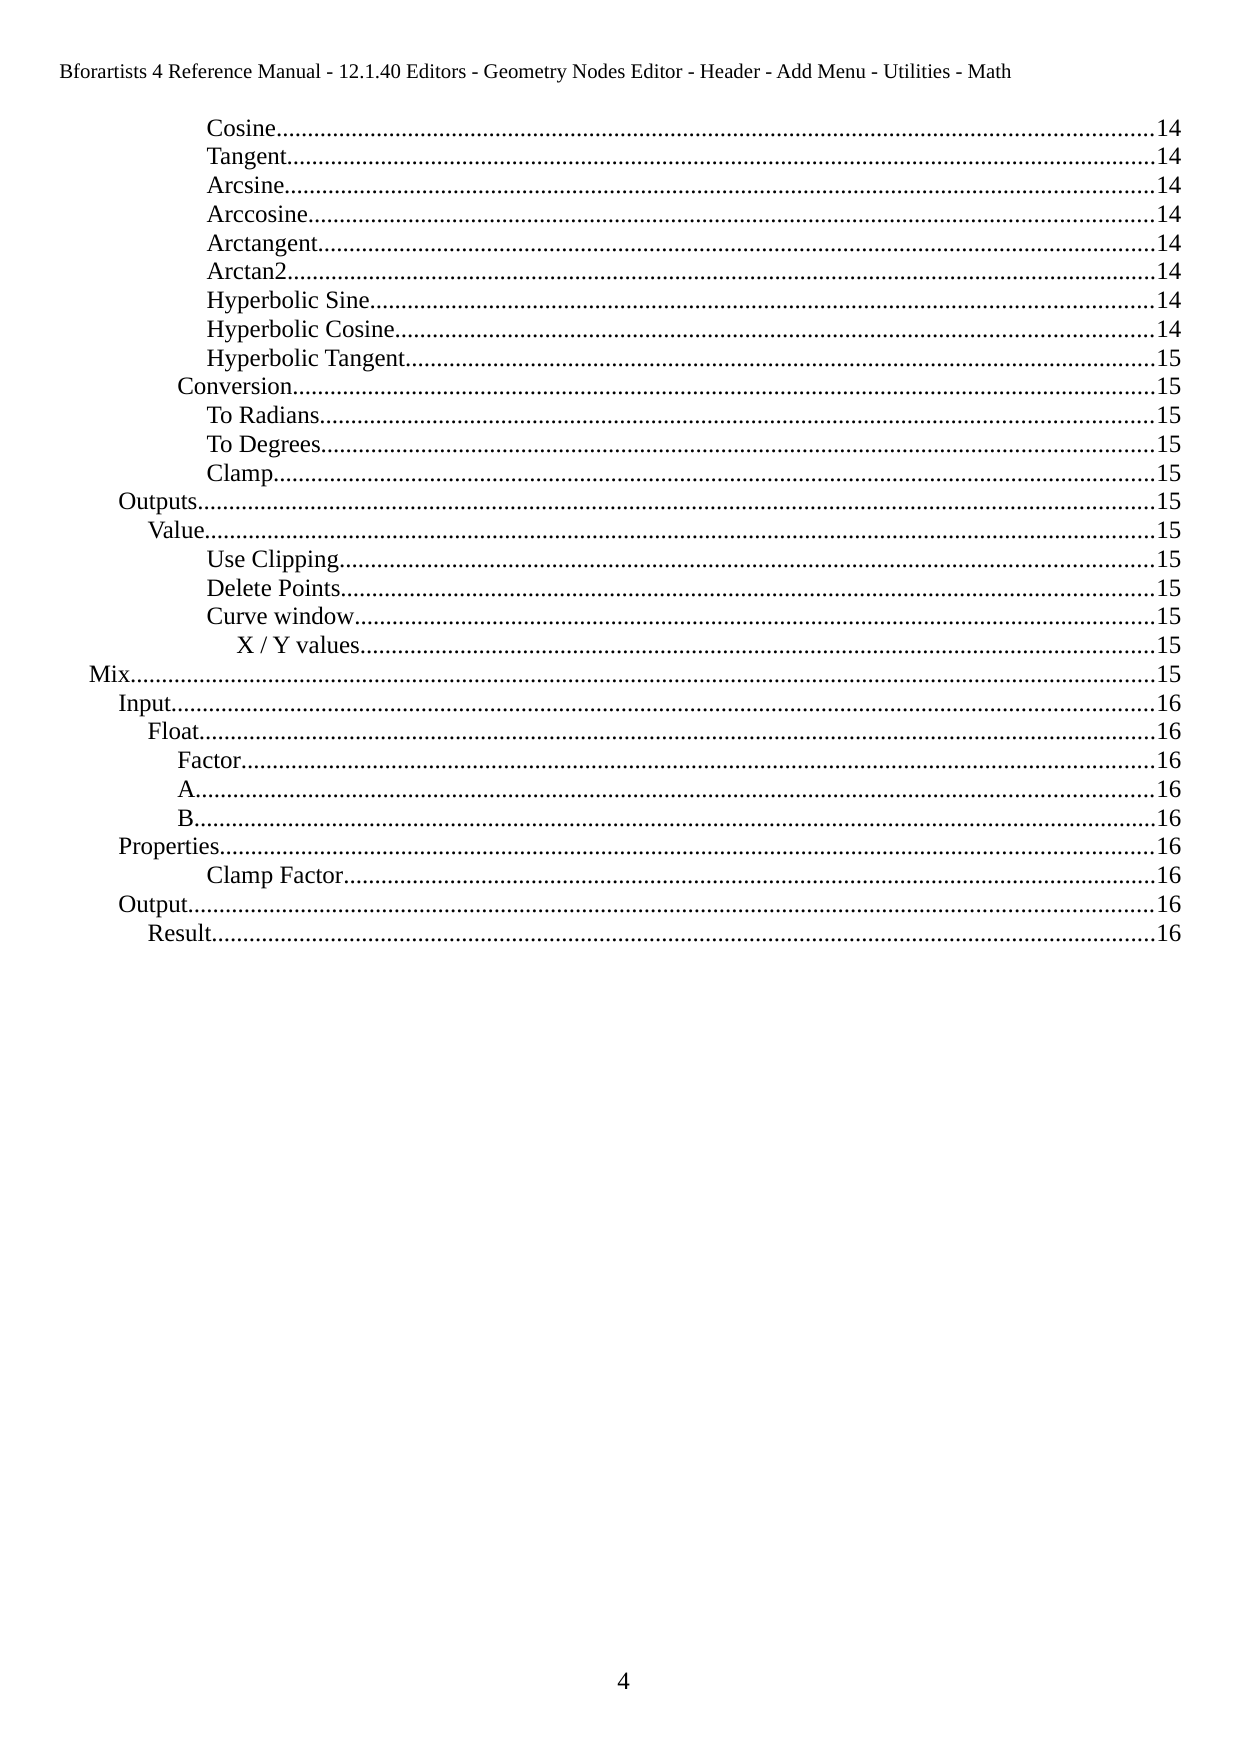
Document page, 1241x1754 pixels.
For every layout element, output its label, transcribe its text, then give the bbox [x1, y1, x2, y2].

text B 16 [177, 803, 1181, 831]
text Result 16 [147, 918, 1181, 946]
text Hyperbolic Cosine 14 [206, 314, 1181, 343]
text Mix 15 [88, 659, 1181, 688]
text Arccosine 14 [206, 199, 1181, 228]
text Delete Points 15 [206, 573, 1181, 601]
text To Radians 15 [206, 400, 1181, 429]
text Use Clipping 15 [206, 544, 1181, 573]
text Clamp Factor 16 [206, 860, 1181, 889]
text Clamp 15 [206, 458, 1181, 486]
text Arctangent 14 [206, 228, 1181, 256]
text A 16 [177, 774, 1181, 803]
text Conversion 15 [177, 371, 1181, 400]
text X / Y values 15 [236, 630, 1181, 659]
text Outputs 15 [118, 486, 1181, 515]
text Arcsine 14 [206, 170, 1181, 199]
text Hyperbolic Tangent 15 [206, 343, 1181, 371]
text To Degrees 15 [206, 429, 1181, 458]
text Curve window 15 [206, 601, 1181, 630]
text Float 16 [147, 716, 1181, 745]
text Output 16 [118, 889, 1181, 918]
text Hyperbolic Sine 14 [206, 285, 1181, 314]
text Factor 16 [177, 745, 1181, 774]
text Tangent 14 [206, 141, 1181, 170]
text Input 16 [118, 688, 1181, 716]
text Arctan2 14 [206, 256, 1181, 285]
text Cosine 14 [206, 113, 1181, 141]
text Value 15 [147, 515, 1181, 544]
text Properties 16 [118, 831, 1181, 860]
